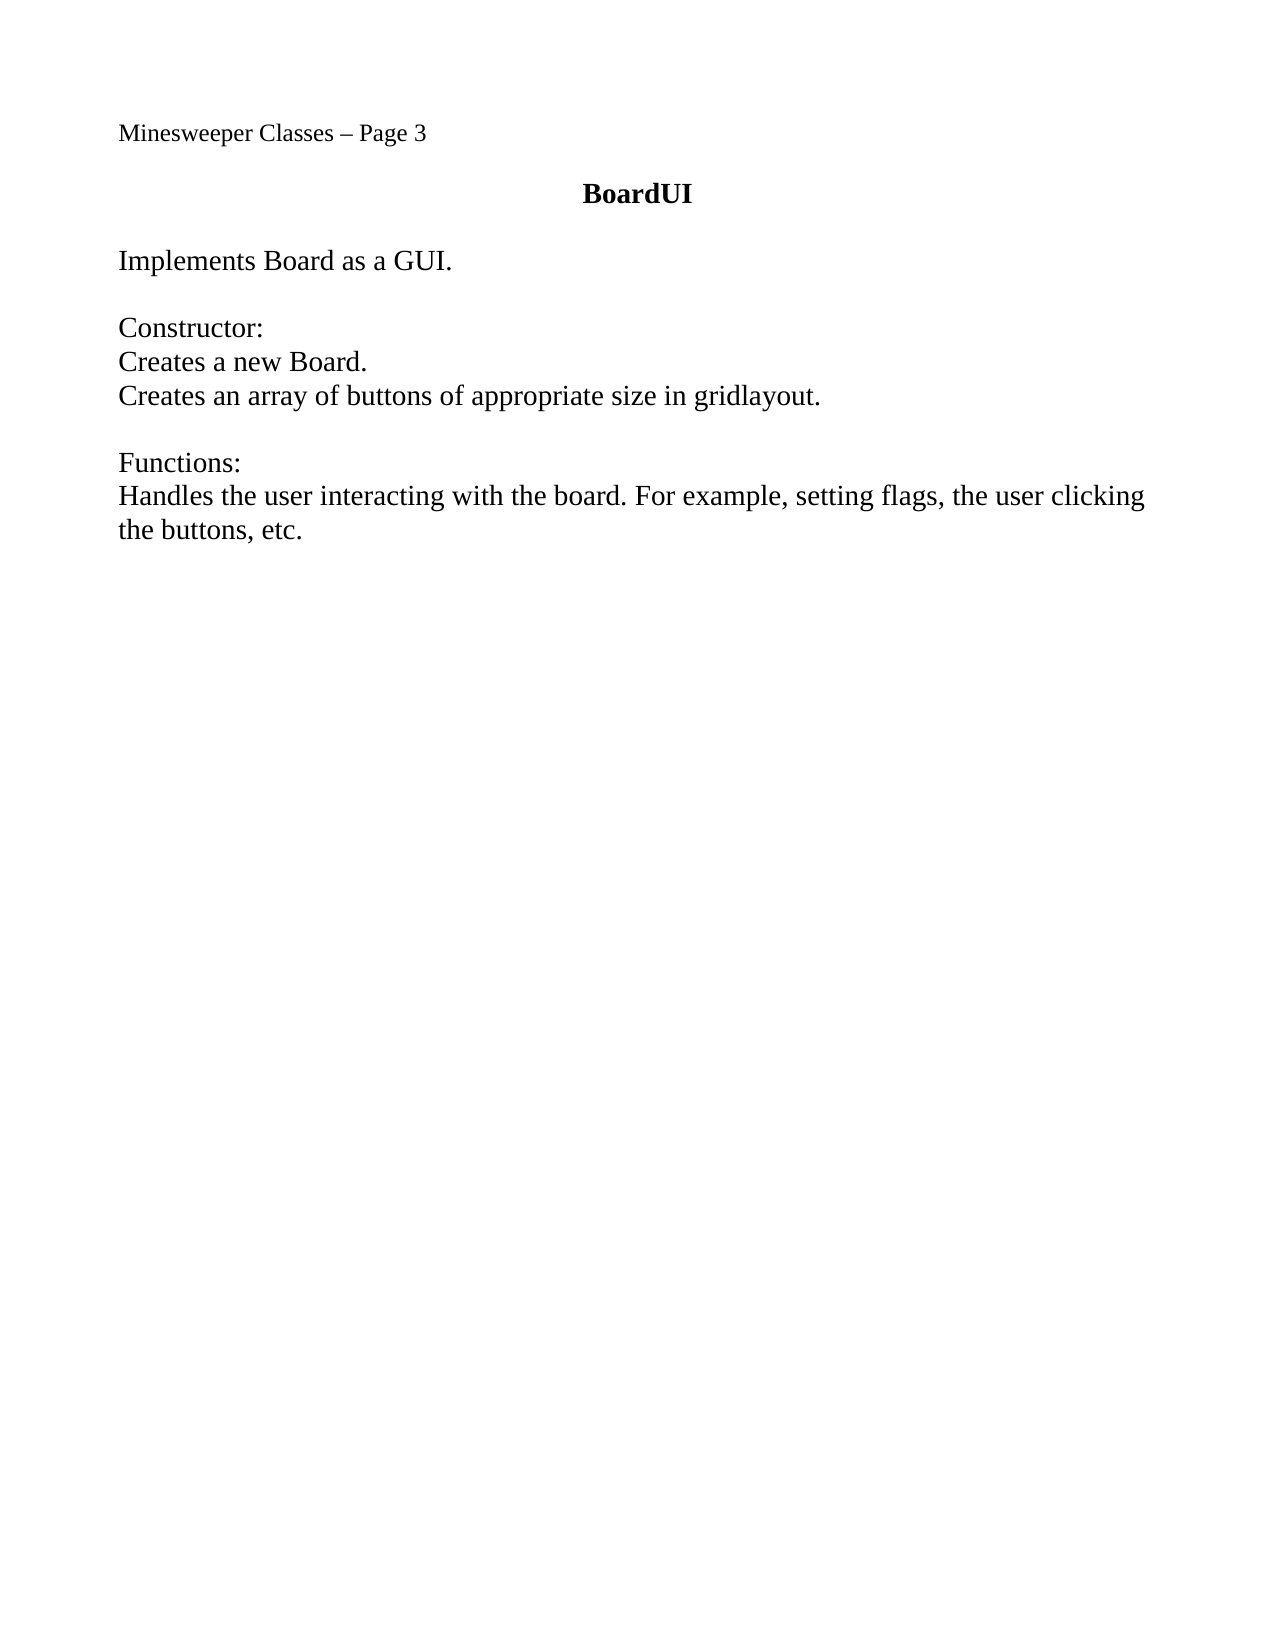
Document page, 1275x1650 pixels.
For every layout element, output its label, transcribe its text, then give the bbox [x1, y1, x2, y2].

text Creates an array of buttons of appropriate size in gridlayout. [118, 378, 1157, 411]
text Implements Board as a GUI. [118, 243, 1157, 277]
text Constructor: Creates a new Board. [118, 311, 1157, 378]
text Functions: Handles the user interacting with the board. For example, setting flags, the user clicking the buttons, etc. [118, 445, 1157, 545]
text BoardUI [118, 176, 1157, 210]
